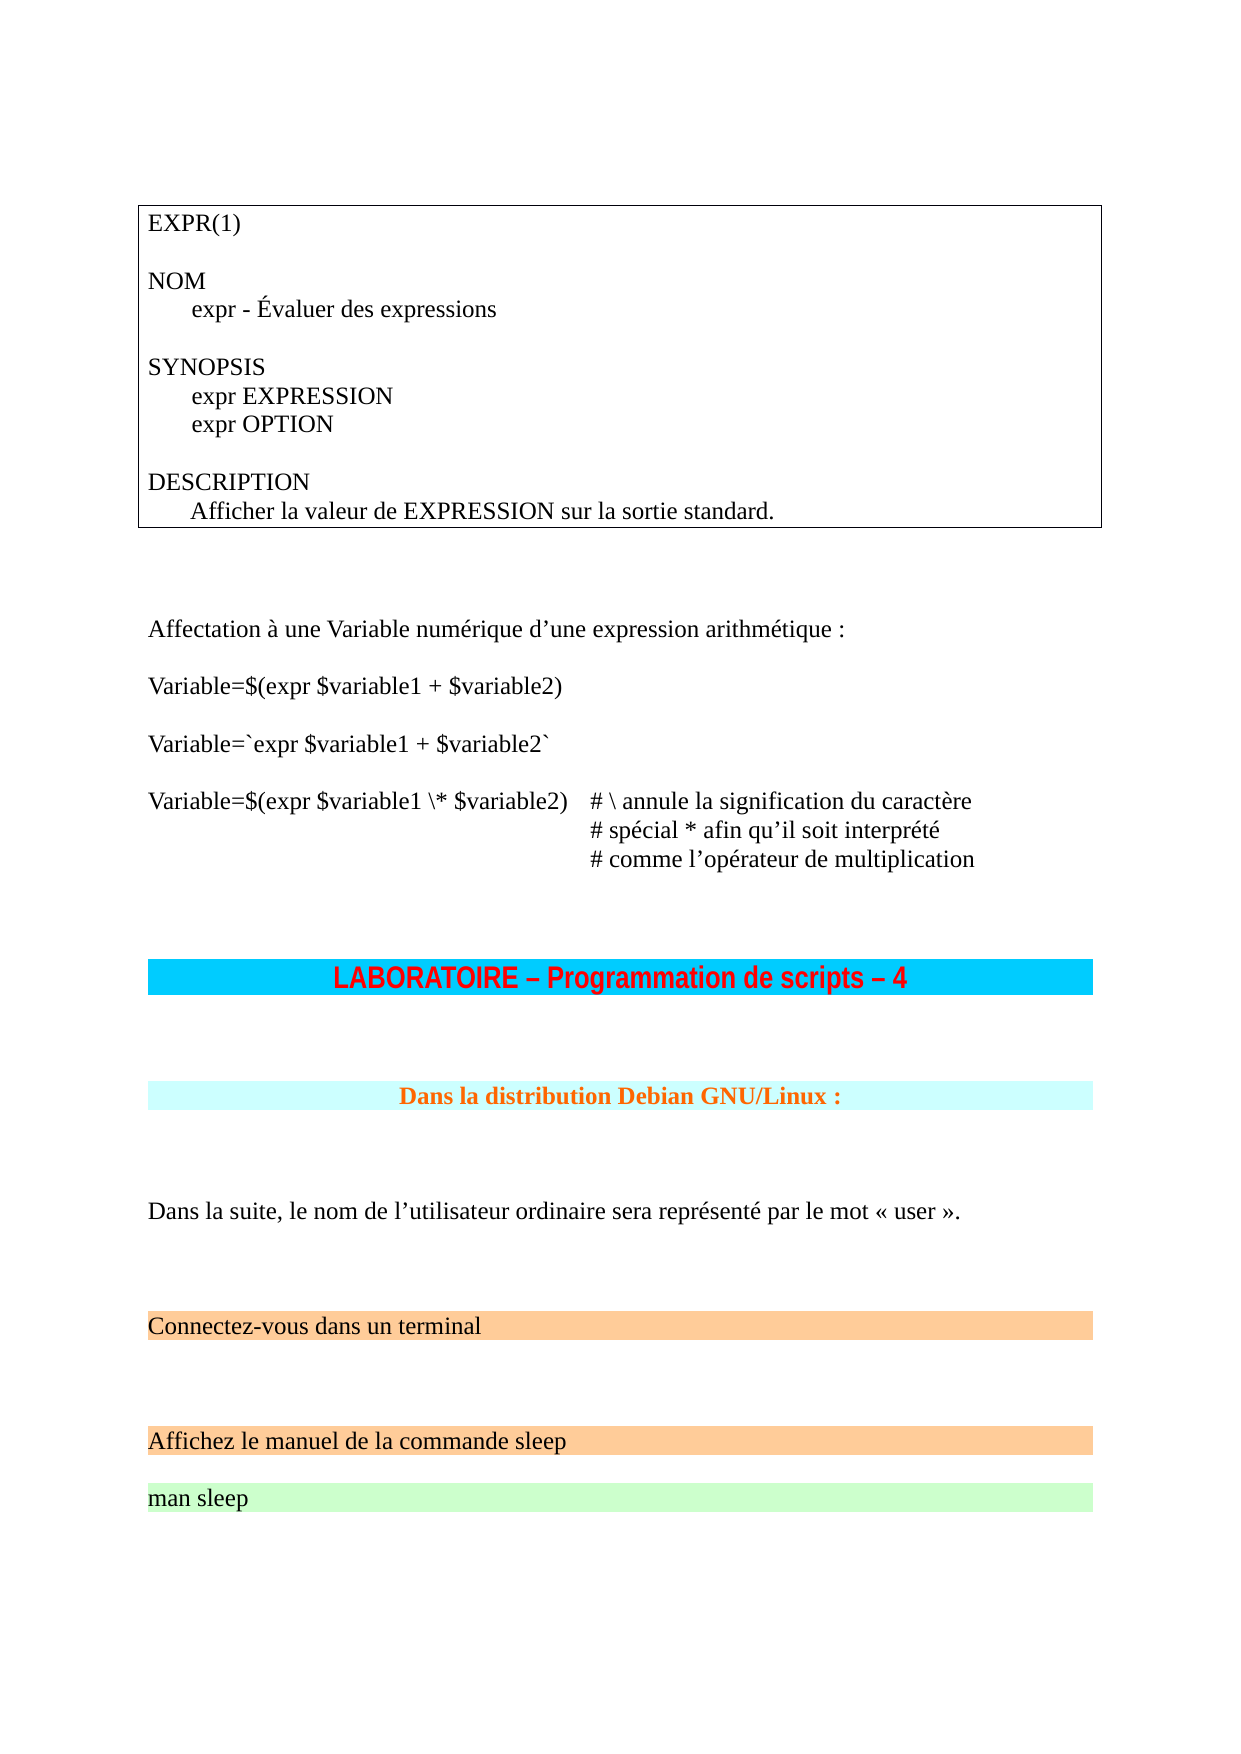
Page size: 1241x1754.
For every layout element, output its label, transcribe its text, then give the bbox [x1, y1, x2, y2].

text expr - Évaluer des expressions [148, 294, 1093, 323]
text Afficher la valeur de EXPRESSION sur la sortie standard. [139, 493, 1101, 527]
text Affichez le manuel de la commande sleep [148, 1426, 1093, 1455]
text SYNOPSIS [148, 352, 1093, 381]
text expr OPTION [148, 409, 1093, 438]
text NOM [148, 266, 1093, 294]
text man sleep [148, 1483, 1093, 1512]
text Affectation à une Variable numérique d’une expression arithmétique : [148, 614, 1093, 643]
text # spécial * afin qu’il soit interprété [148, 815, 1093, 844]
text EXPR(1) [139, 206, 1101, 237]
text Dans la suite, le nom de l’utilisateur ordinaire sera représenté par le mot « user ». [148, 1196, 1093, 1225]
text LABORATOIRE – Programmation de scripts – 4 [148, 959, 1093, 995]
text # comme l’opérateur de multiplication [148, 844, 1093, 873]
text expr EXPRESSION [148, 381, 1093, 409]
text DESCRIPTION [148, 467, 1093, 493]
text Variable=`expr $variable1 + $variable2` [148, 729, 1093, 758]
text Connectez-vous dans un terminal [148, 1311, 1093, 1340]
text Variable=$(expr $variable1 + $variable2) [148, 671, 1093, 700]
text Dans la distribution Debian GNU/Linux : [148, 1081, 1093, 1110]
text Variable=$(expr $variable1 \* $variable2) # \ annule la signification du caractère [148, 786, 1093, 815]
